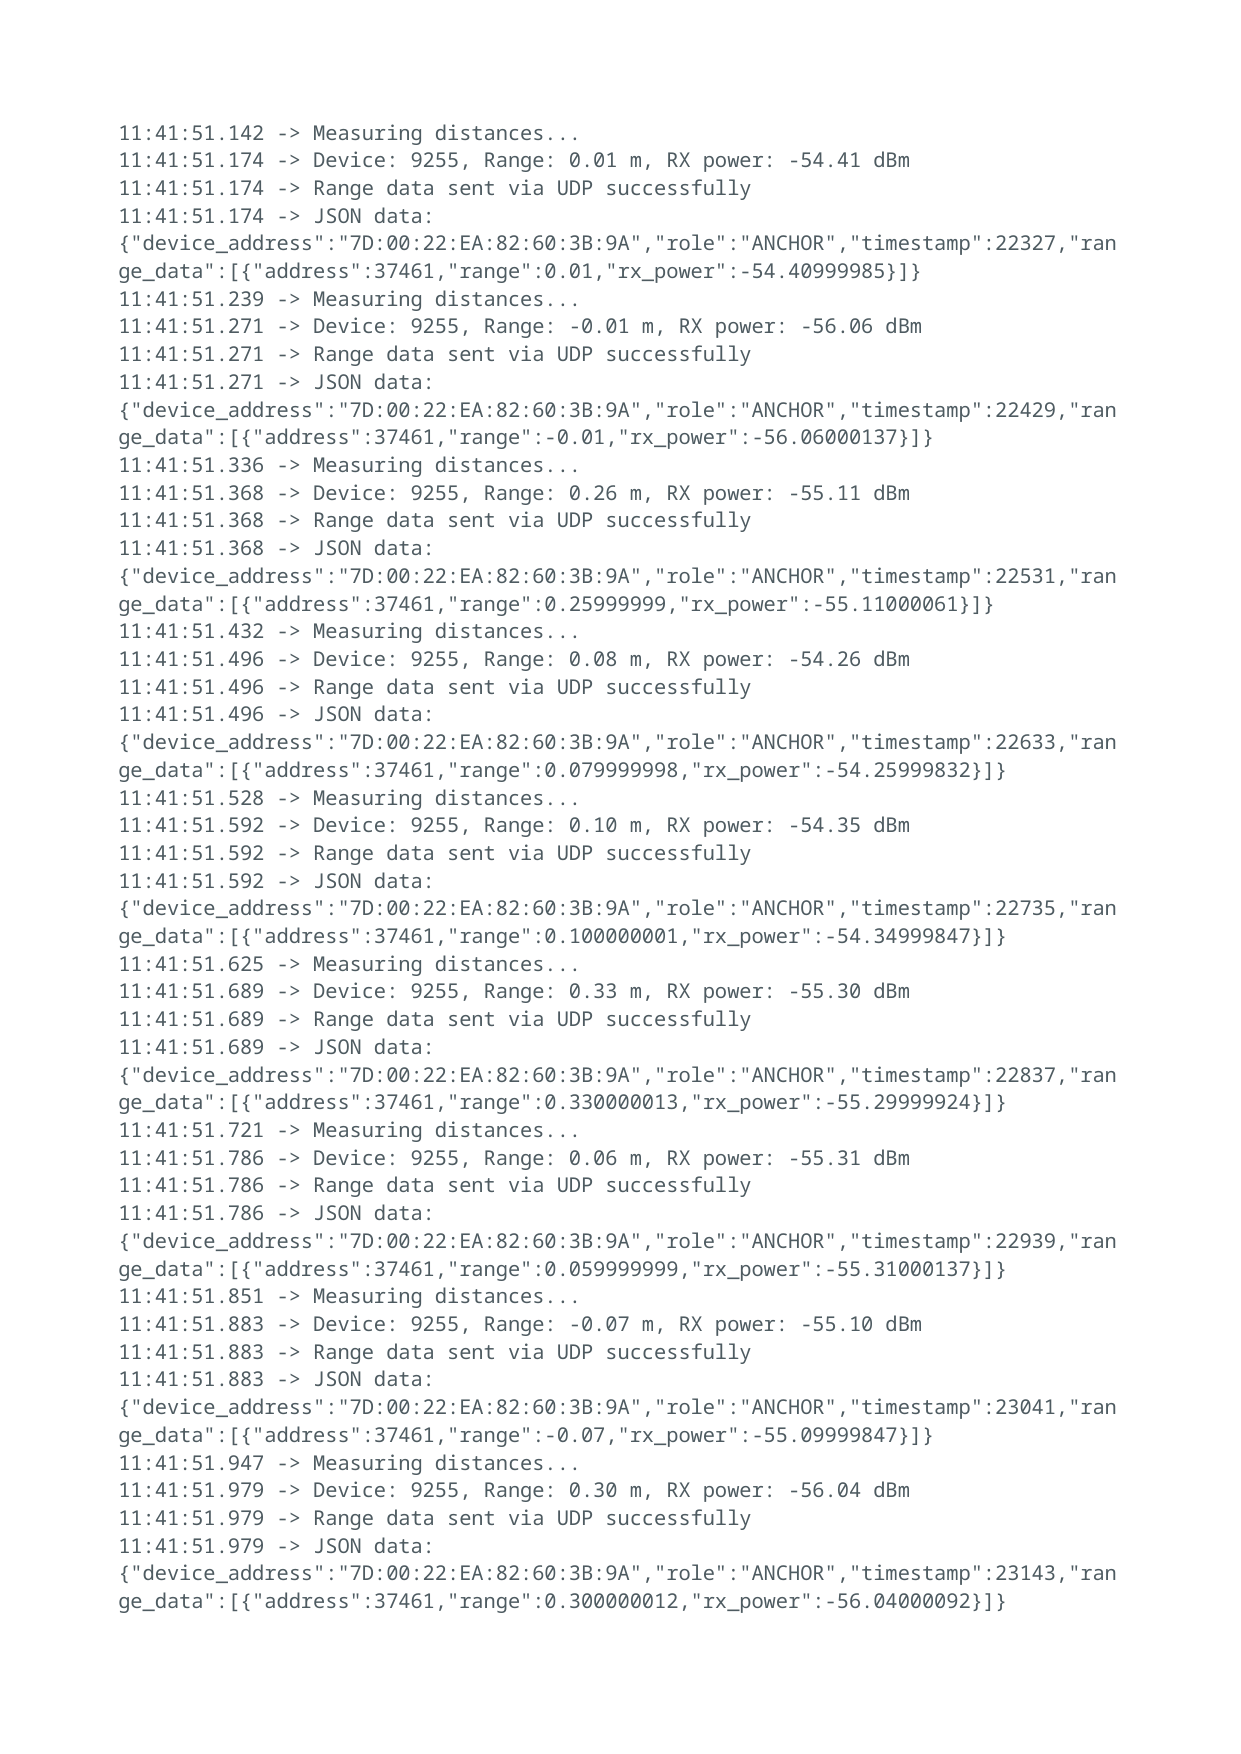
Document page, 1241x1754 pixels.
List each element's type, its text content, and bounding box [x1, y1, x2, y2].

text 11:41:51.947 -> Measuring distances... [118, 1448, 1122, 1476]
text 11:41:51.592 -> Range data sent via UDP successfully [118, 838, 1122, 866]
text 11:41:51.883 -> Device: 9255, Range: -0.07 m, RX power: -55.10 dBm [118, 1309, 1122, 1337]
text 11:41:51.496 -> Range data sent via UDP successfully [118, 672, 1122, 700]
text 11:41:51.689 -> Device: 9255, Range: 0.33 m, RX power: -55.30 dBm [118, 977, 1122, 1005]
text 11:41:51.786 -> Range data sent via UDP successfully [118, 1171, 1122, 1199]
text 11:41:51.851 -> Measuring distances... [118, 1282, 1122, 1309]
text 11:41:51.336 -> Measuring distances... [118, 451, 1122, 478]
text 11:41:51.979 -> JSON data: {"device_address":"7D:00:22:EA:82:60:3B:9A","role":"ANCHOR","timestamp":23143,"range_data":[{"address":37461,"range":0.300000012,"rx_power":-56.04000092}]} [118, 1531, 1122, 1614]
text 11:41:51.368 -> JSON data: {"device_address":"7D:00:22:EA:82:60:3B:9A","role":"ANCHOR","timestamp":22531,"range_data":[{"address":37461,"range":0.25999999,"rx_power":-55.11000061}]} [118, 534, 1122, 617]
text 11:41:51.979 -> Range data sent via UDP successfully [118, 1503, 1122, 1531]
text 11:41:51.271 -> Range data sent via UDP successfully [118, 340, 1122, 367]
text 11:41:51.142 -> Measuring distances... [118, 118, 1122, 146]
text 11:41:51.174 -> Device: 9255, Range: 0.01 m, RX power: -54.41 dBm [118, 146, 1122, 173]
text 11:41:51.592 -> JSON data: {"device_address":"7D:00:22:EA:82:60:3B:9A","role":"ANCHOR","timestamp":22735,"range_data":[{"address":37461,"range":0.100000001,"rx_power":-54.34999847}]} [118, 866, 1122, 949]
text 11:41:51.368 -> Device: 9255, Range: 0.26 m, RX power: -55.11 dBm [118, 478, 1122, 506]
text 11:41:51.271 -> Device: 9255, Range: -0.01 m, RX power: -56.06 dBm [118, 312, 1122, 340]
text 11:41:51.496 -> JSON data: {"device_address":"7D:00:22:EA:82:60:3B:9A","role":"ANCHOR","timestamp":22633,"range_data":[{"address":37461,"range":0.079999998,"rx_power":-54.25999832}]} [118, 700, 1122, 783]
text 11:41:51.174 -> JSON data: {"device_address":"7D:00:22:EA:82:60:3B:9A","role":"ANCHOR","timestamp":22327,"range_data":[{"address":37461,"range":0.01,"rx_power":-54.40999985}]} [118, 201, 1122, 284]
text 11:41:51.174 -> Range data sent via UDP successfully [118, 173, 1122, 201]
text 11:41:51.271 -> JSON data: {"device_address":"7D:00:22:EA:82:60:3B:9A","role":"ANCHOR","timestamp":22429,"range_data":[{"address":37461,"range":-0.01,"rx_power":-56.06000137}]} [118, 367, 1122, 451]
text 11:41:51.979 -> Device: 9255, Range: 0.30 m, RX power: -56.04 dBm [118, 1476, 1122, 1503]
text 11:41:51.883 -> Range data sent via UDP successfully [118, 1337, 1122, 1365]
text 11:41:51.368 -> Range data sent via UDP successfully [118, 506, 1122, 534]
text 11:41:51.689 -> Range data sent via UDP successfully [118, 1005, 1122, 1032]
text 11:41:51.721 -> Measuring distances... [118, 1116, 1122, 1143]
text 11:41:51.786 -> JSON data: {"device_address":"7D:00:22:EA:82:60:3B:9A","role":"ANCHOR","timestamp":22939,"range_data":[{"address":37461,"range":0.059999999,"rx_power":-55.31000137}]} [118, 1199, 1122, 1282]
text 11:41:51.496 -> Device: 9255, Range: 0.08 m, RX power: -54.26 dBm [118, 644, 1122, 672]
text 11:41:51.689 -> JSON data: {"device_address":"7D:00:22:EA:82:60:3B:9A","role":"ANCHOR","timestamp":22837,"range_data":[{"address":37461,"range":0.330000013,"rx_power":-55.29999924}]} [118, 1032, 1122, 1116]
text 11:41:51.883 -> JSON data: {"device_address":"7D:00:22:EA:82:60:3B:9A","role":"ANCHOR","timestamp":23041,"range_data":[{"address":37461,"range":-0.07,"rx_power":-55.09999847}]} [118, 1365, 1122, 1448]
text 11:41:51.592 -> Device: 9255, Range: 0.10 m, RX power: -54.35 dBm [118, 811, 1122, 838]
text 11:41:51.432 -> Measuring distances... [118, 617, 1122, 644]
text 11:41:51.625 -> Measuring distances... [118, 949, 1122, 977]
text 11:41:51.786 -> Device: 9255, Range: 0.06 m, RX power: -55.31 dBm [118, 1143, 1122, 1171]
text 11:41:51.528 -> Measuring distances... [118, 783, 1122, 811]
text 11:41:51.239 -> Measuring distances... [118, 284, 1122, 312]
